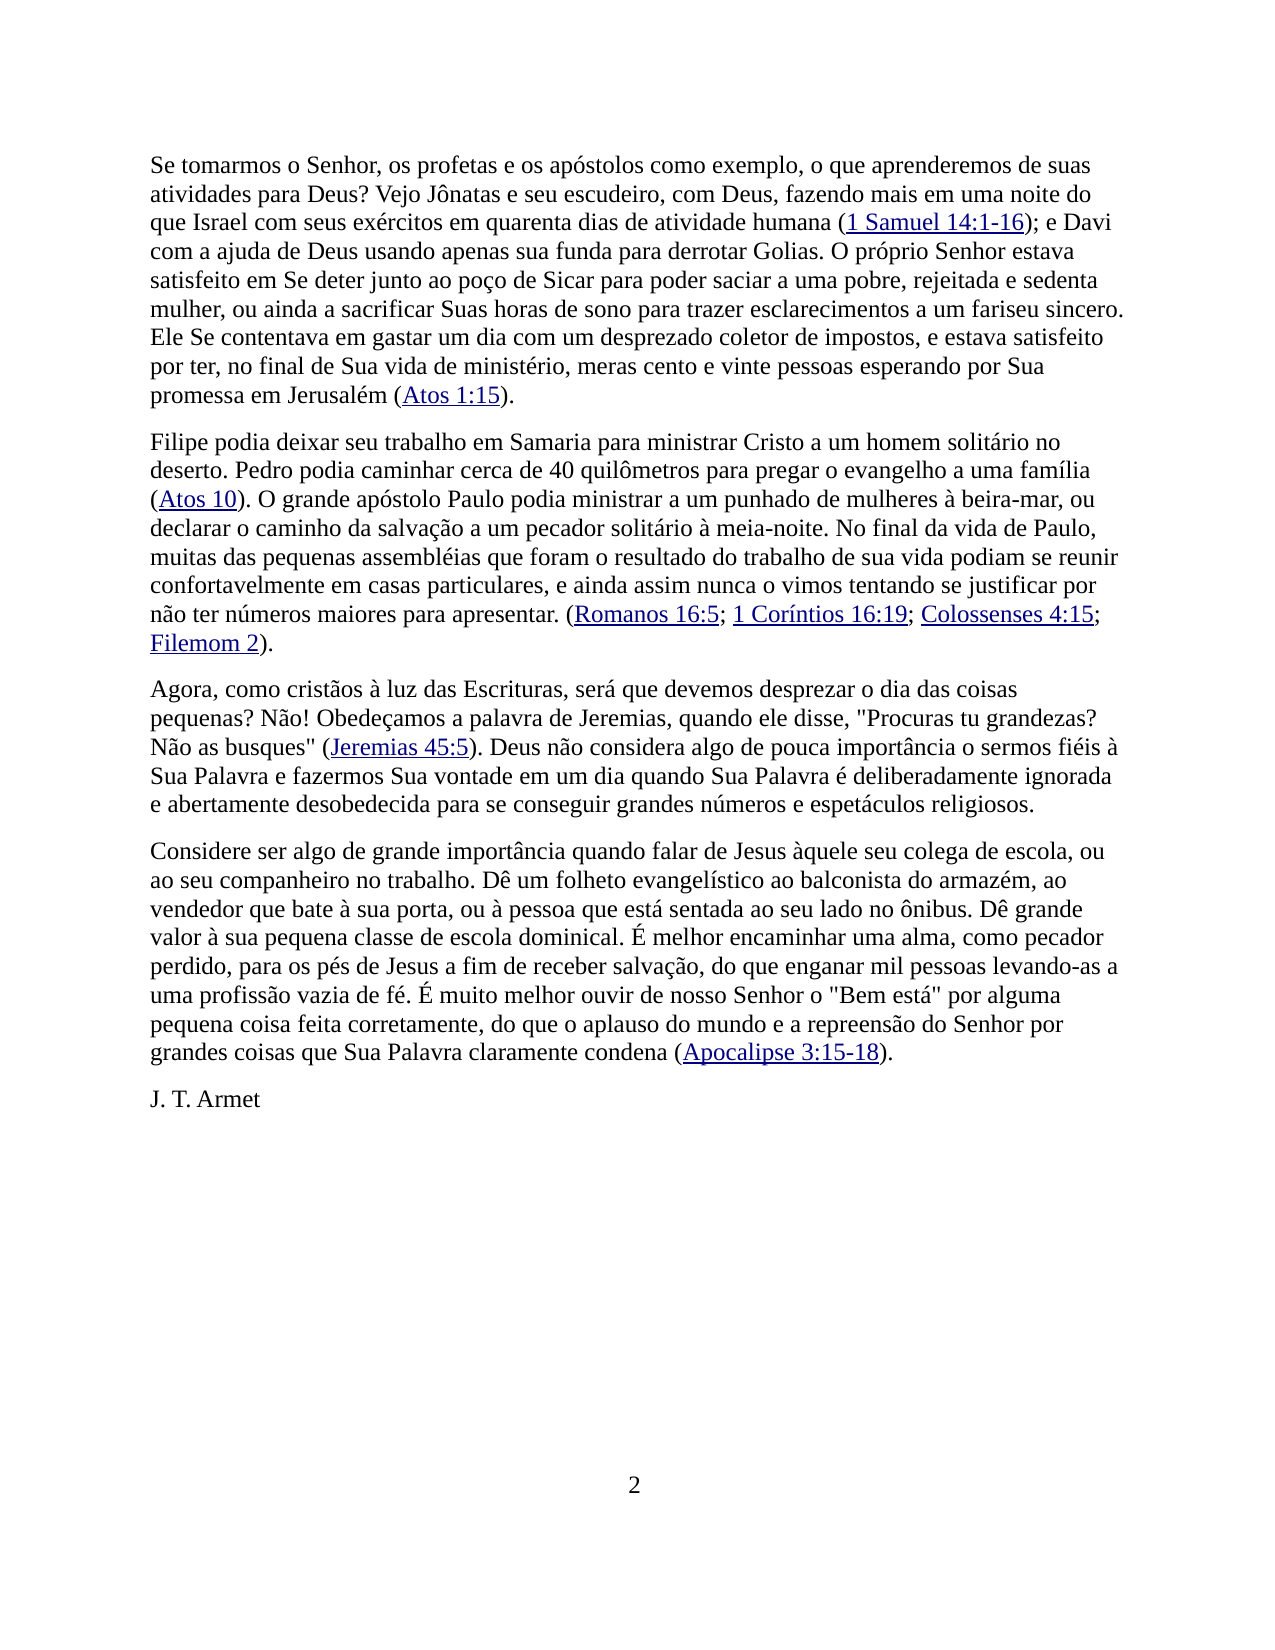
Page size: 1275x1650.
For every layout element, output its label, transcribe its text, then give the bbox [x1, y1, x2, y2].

text Filipe podia deixar seu trabalho em Samaria para ministrar Cristo a um homem solitário no deserto. Pedro podia caminhar cerca de 40 quilômetros para pregar o evangelho a uma família (Atos 10). O grande apóstolo Paulo podia ministrar a um punhado de mulheres à beira-mar, ou declarar o caminho da salvação a um pecador solitário à meia-noite. No final da vida de Paulo, muitas das pequenas assembléias que foram o resultado do trabalho de sua vida podiam se reunir confortavelmente em casas particulares, e ainda assim nunca o vimos tentando se justificar por não ter números maiores para apresentar. (Romanos 16:5; 1 Coríntios 16:19; Colossenses 4:15; Filemom 2). [150, 427, 1125, 657]
text Se tomarmos o Senhor, os profetas e os apóstolos como exemplo, o que aprenderemos de suas atividades para Deus? Vejo Jônatas e seu escudeiro, com Deus, fazendo mais em uma noite do que Israel com seus exércitos em quarenta dias de atividade humana (1 Samuel 14:1-16); e Davi com a ajuda de Deus usando apenas sua funda para derrotar Golias. O próprio Senhor estava satisfeito em Se deter junto ao poço de Sicar para poder saciar a uma pobre, rejeitada e sedenta mulher, ou ainda a sacrificar Suas horas de sono para trazer esclarecimentos a um fariseu sincero. Ele Se contentava em gastar um dia com um desprezado coletor de impostos, e estava satisfeito por ter, no final de Sua vida de ministério, meras cento e vinte pessoas esperando por Sua promessa em Jerusalém (Atos 1:15). [150, 150, 1125, 409]
text Considere ser algo de grande importância quando falar de Jesus àquele seu colega de escola, ou ao seu companheiro no trabalho. Dê um folheto evangelístico ao balconista do armazém, ao vendedor que bate à sua porta, ou à pessoa que está sentada ao seu lado no ônibus. Dê grande valor à sua pequena classe de escola dominical. É melhor encaminhar uma alma, como pecador perdido, para os pés de Jesus a fim de receber salvação, do que enganar mil pessoas levando-as a uma profissão vazia de fé. É muito melhor ouvir de nosso Senhor o "Bem está" por alguma pequena coisa feita corretamente, do que o aplauso do mundo e a repreensão do Senhor por grandes coisas que Sua Palavra claramente condena (Apocalipse 3:15-18). [150, 836, 1125, 1066]
text J. T. Armet [150, 1084, 1125, 1113]
text Agora, como cristãos à luz das Escrituras, será que devemos desprezar o dia das coisas pequenas? Não! Obedeçamos a palavra de Jeremias, quando ele disse, "Procuras tu grandezas? Não as busques" (Jeremias 45:5). Deus não considera algo de pouca importância o sermos fiéis à Sua Palavra e fazermos Sua vontade em um dia quando Sua Palavra é deliberadamente ignorada e abertamente desobedecida para se conseguir grandes números e espetáculos religiosos. [150, 674, 1125, 818]
